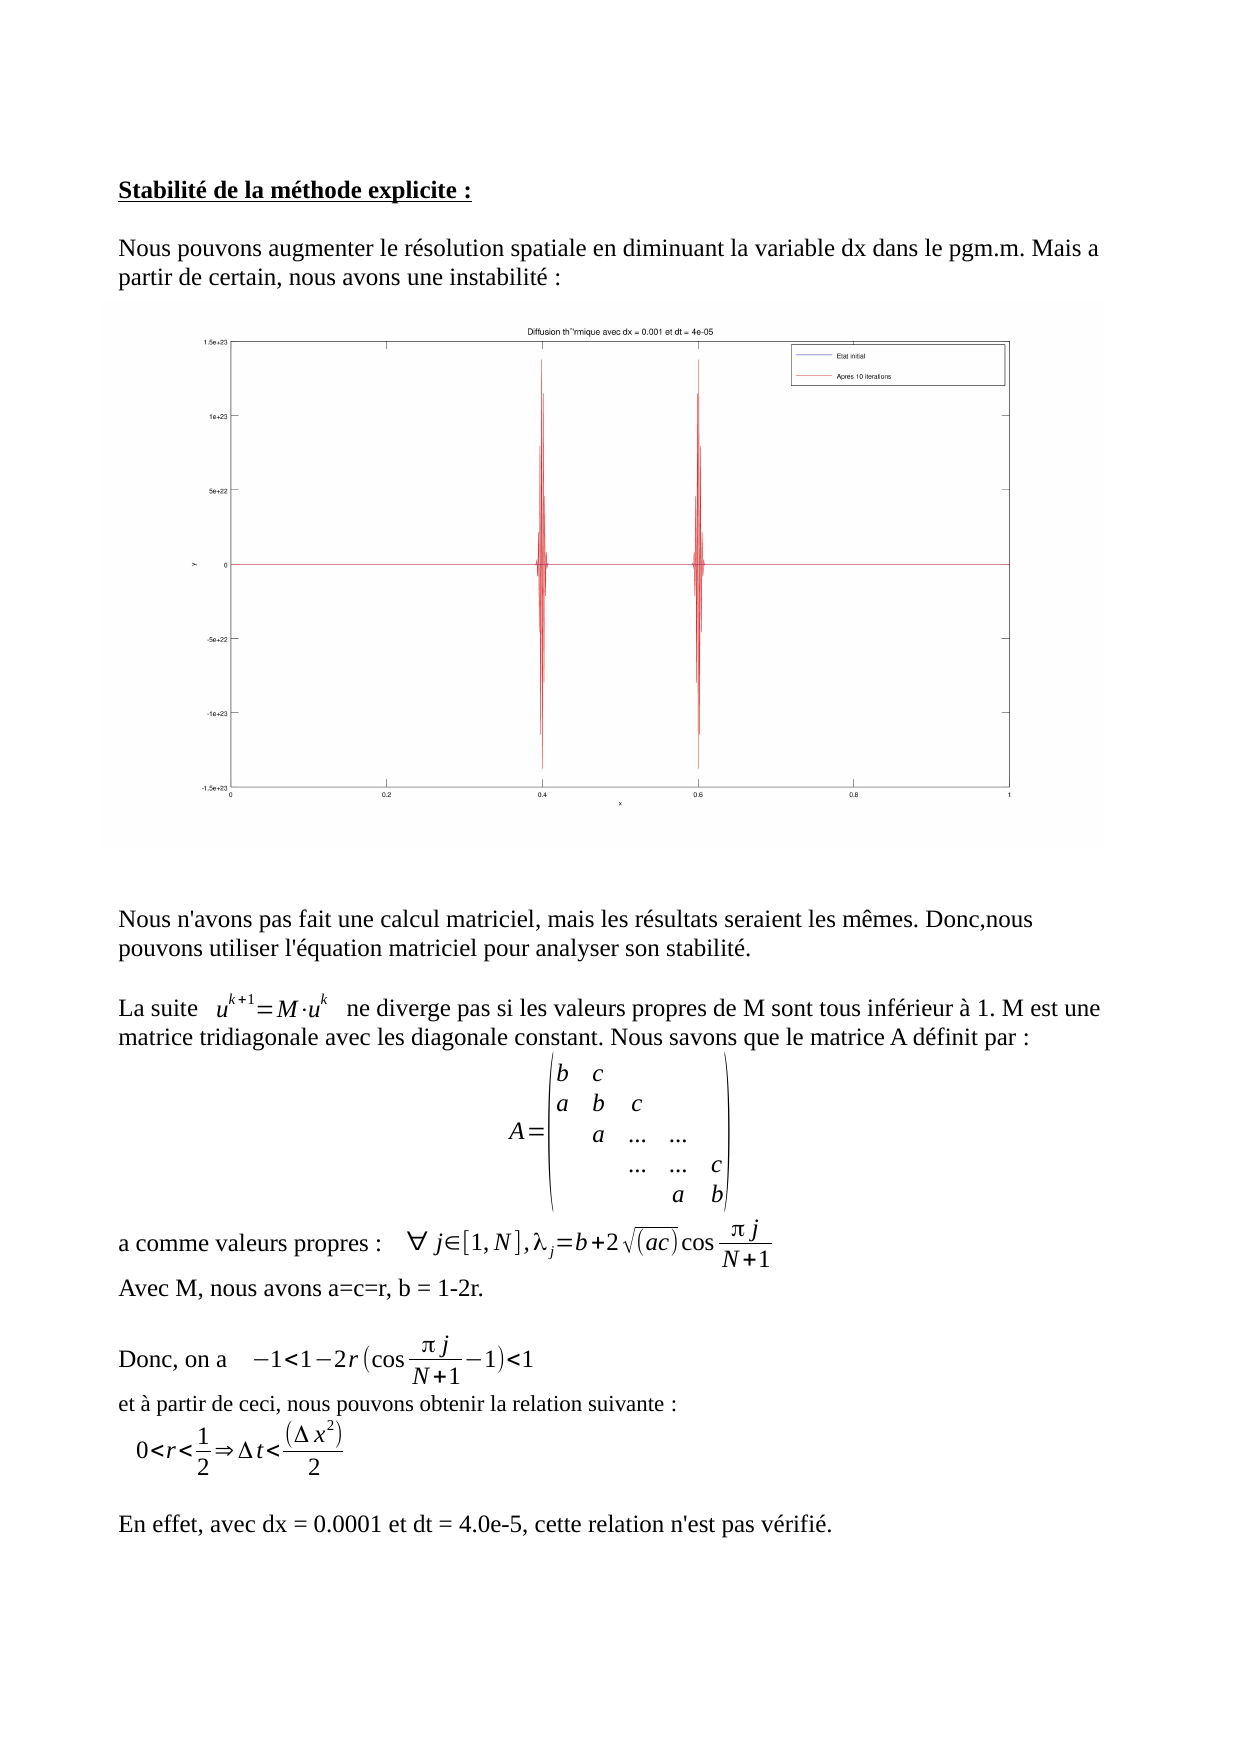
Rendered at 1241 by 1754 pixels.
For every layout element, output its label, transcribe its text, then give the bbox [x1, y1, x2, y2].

picture [101, 300, 1105, 847]
text Stabilité de la méthode explicite : [118, 176, 1122, 204]
text Nous pouvons augmenter le résolution spatiale en diminuant la variable dx dans le pgm.m. Mais a partir de certain, nous avons une instabilité : [118, 233, 1122, 291]
text Nous n'avons pas fait une calcul matriciel, mais les résultats seraient les mêmes. Donc,nous pouvons utiliser l'équation matriciel pour analyser son stabilité. [118, 904, 1122, 962]
text Avec M, nous avons a=c=r, b = 1-2r. [118, 1273, 1122, 1302]
text et à partir de ceci, nous pouvons obtenir la relation suivante : [118, 1390, 1122, 1416]
text La suitene diverge pas si les valeurs propres de M sont tous inférieur à 1. M est une matrice tridiagonale avec les diagonale constant. Nous savons que le matrice A définit par : [118, 991, 1122, 1051]
text En effet, avec dx = 0.0001 et dt = 4.0e-5, cette relation n'est pas vérifié. [118, 1509, 1122, 1538]
text Donc, on a [118, 1331, 1122, 1390]
text a comme valeurs propres : [118, 1214, 1122, 1273]
